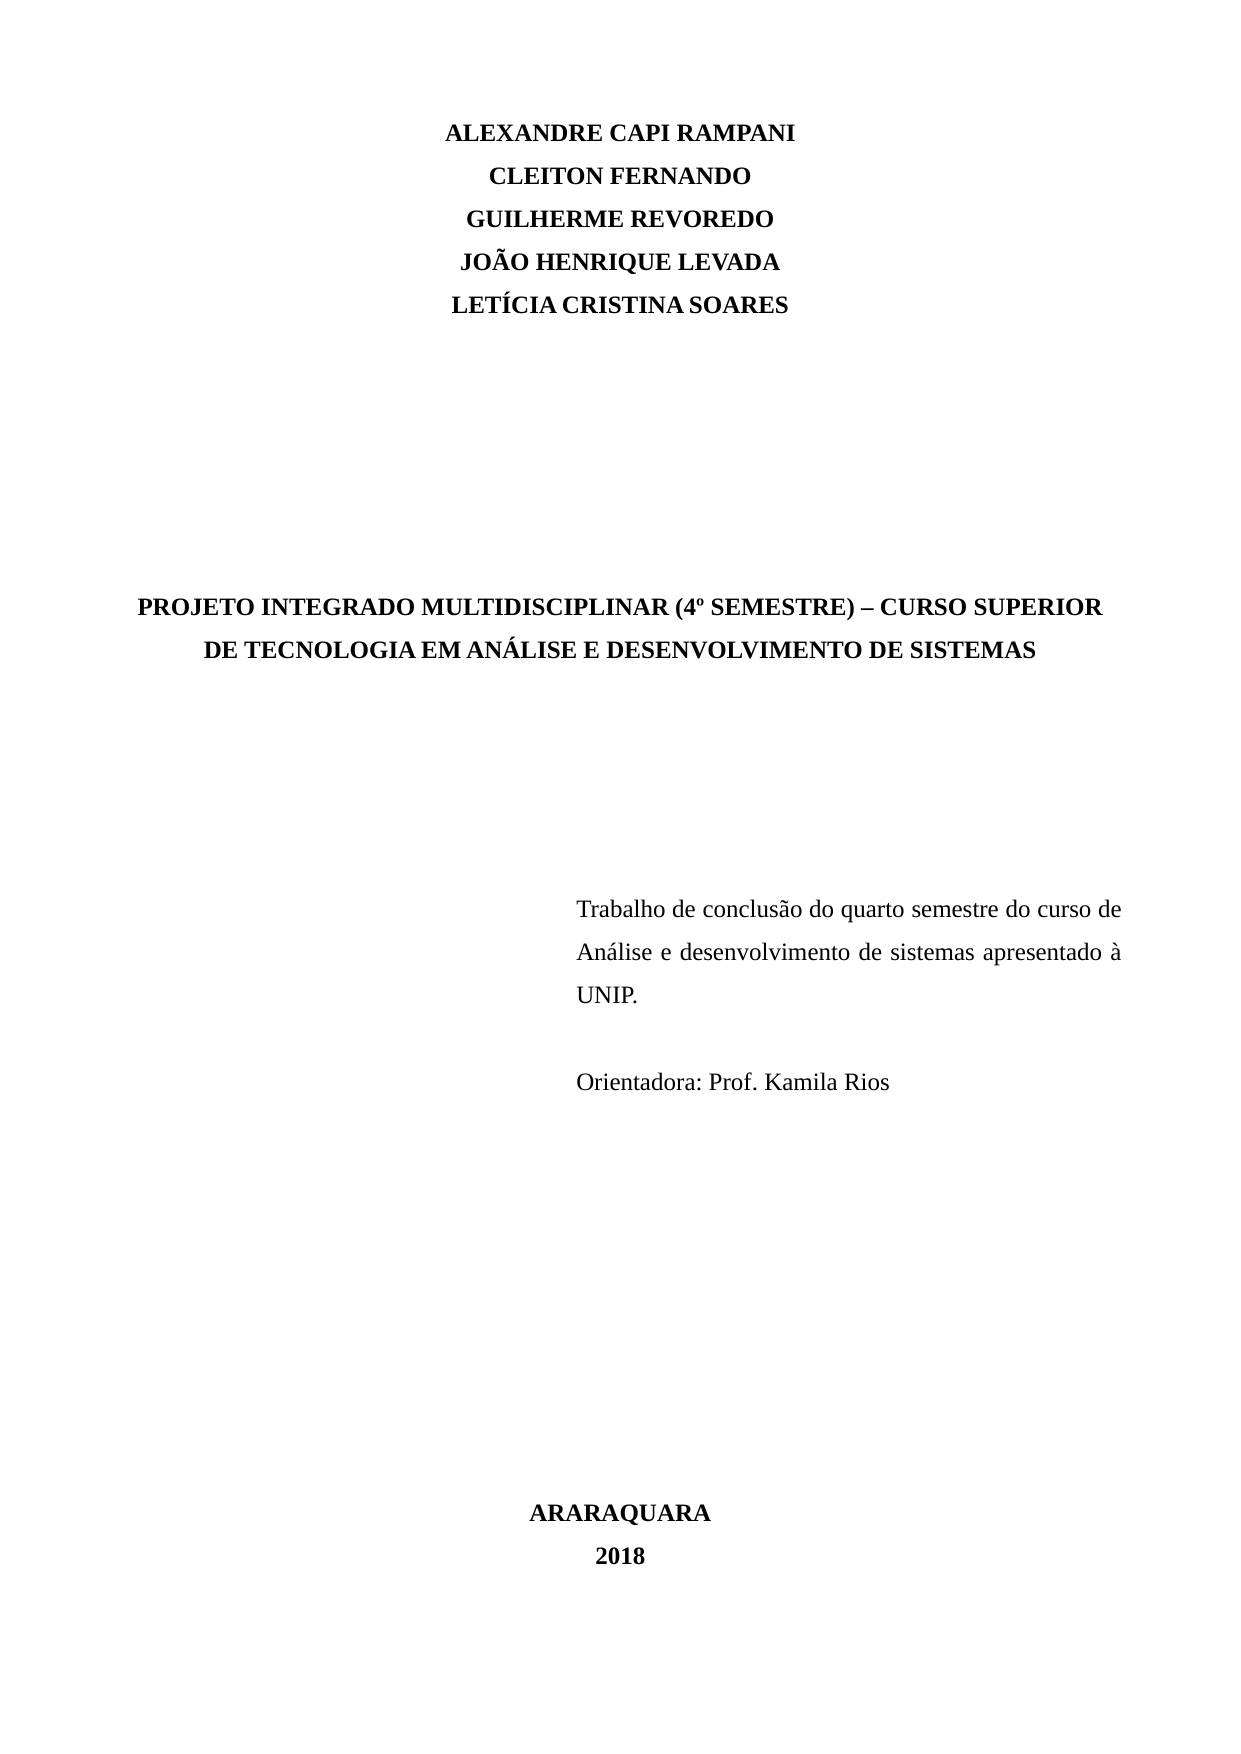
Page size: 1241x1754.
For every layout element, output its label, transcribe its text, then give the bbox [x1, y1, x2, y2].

text ALEXANDRE CAPI RAMPANI [118, 118, 1122, 147]
text ARARAQUARA [118, 1498, 1122, 1527]
text JOÃO HENRIQUE LEVADA [118, 247, 1122, 276]
text LETÍCIA CRISTINA SOARES [118, 291, 1122, 319]
text GUILHERME REVOREDO [118, 204, 1122, 233]
text Orientadora: Prof. Kamila Rios [576, 1067, 1122, 1096]
text 2018 [118, 1541, 1122, 1570]
text Trabalho de conclusão do quarto semestre do curso de Análise e desenvolvimento de sistemas apresentado à UNIP. [576, 894, 1122, 1009]
text CLEITON FERNANDO [118, 161, 1122, 190]
text PROJETO INTEGRADO MULTIDISCIPLINAR (4º SEMESTRE) – CURSO SUPERIOR DE TECNOLOGIA EM ANÁLISE E DESENVOLVIMENTO DE SISTEMAS [118, 592, 1122, 664]
